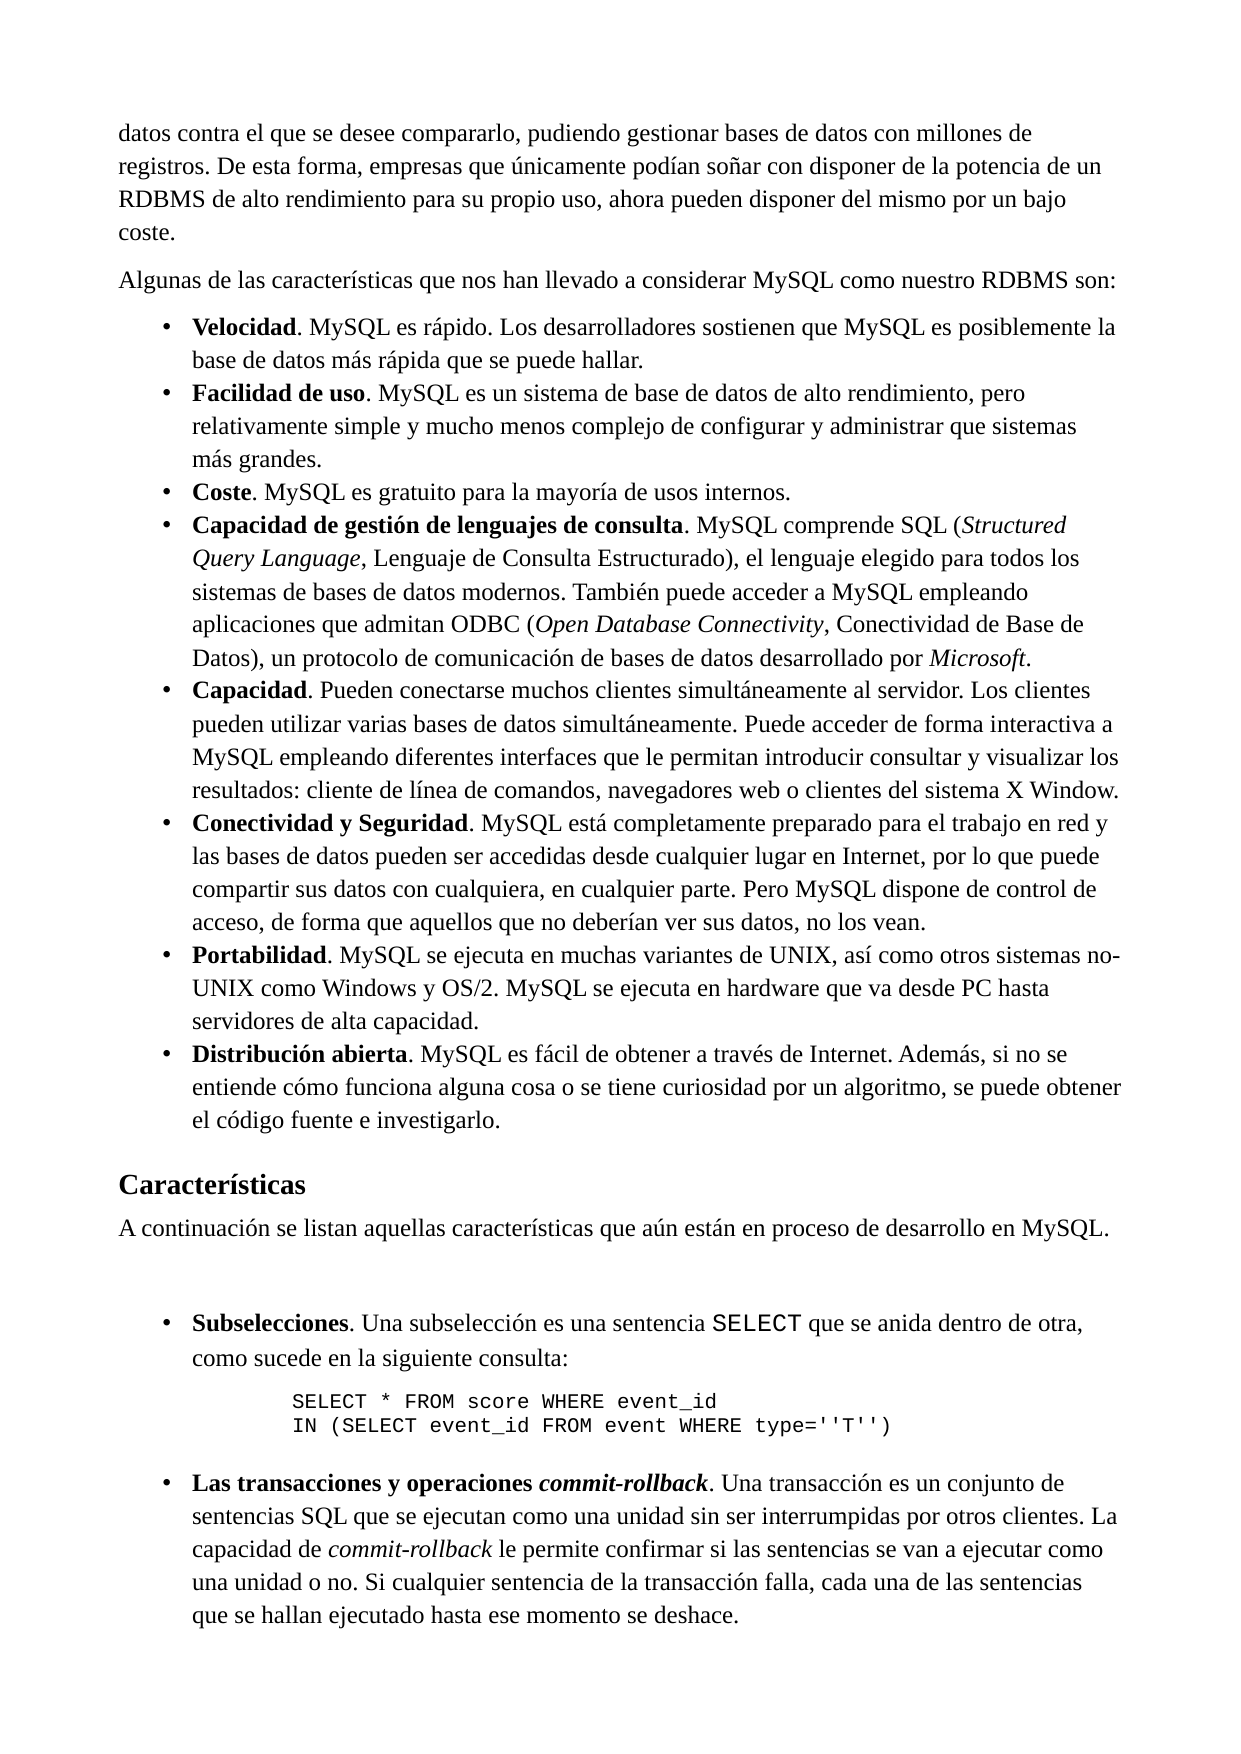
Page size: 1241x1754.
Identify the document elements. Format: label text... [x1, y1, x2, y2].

list Portabilidad. MySQL se ejecuta en muchas variantes de UNIX, así como otros sistemas no-UNIX como Windows y OS/2. MySQL se ejecuta en hardware que va desde PC hasta servidores de alta capacidad. [162, 940, 1122, 1034]
list Facilidad de uso. MySQL es un sistema de base de datos de alto rendimiento, pero relativamente simple y mucho menos complejo de configurar y administrar que sistemas más grandes. [162, 378, 1122, 473]
text A continuación se listan aquellas características que aún están en proceso de desarrollo en MySQL. [118, 1213, 1122, 1242]
subtitle Características [118, 1167, 1122, 1201]
list Capacidad de gestión de lenguajes de consulta. MySQL comprende SQL (Structured Query Language, Lenguaje de Consulta Estructurado), el lenguaje elegido para todos los sistemas de bases de datos modernos. También puede acceder a MySQL empleando aplicaciones que admitan ODBC (Open Database Connectivity, Conectividad de Base de Datos), un protocolo de comunicación de bases de datos desarrollado por Microsoft. [162, 511, 1122, 671]
list Distribución abierta. MySQL es fácil de obtener a través de Internet. Además, si no se entiende cómo funciona alguna cosa o se tiene curiosidad por un algoritmo, se puede obtener el código fuente e investigarlo. [162, 1039, 1122, 1134]
list SELECT * FROM score WHERE event_id [162, 1391, 1122, 1415]
list IN (SELECT event_id FROM event WHERE type=''T'') [162, 1415, 1122, 1438]
list Conectividad y Seguridad. MySQL está completamente preparado para el trabajo en red y las bases de datos pueden ser accedidas desde cualquier lugar en Internet, por lo que puede compartir sus datos con cualquiera, en cualquier parte. Pero MySQL dispone de control de acceso, de forma que aquellos que no deberían ver sus datos, no los vean. [162, 808, 1122, 936]
list Subselecciones. Una subselección es una sentencia SELECT que se anida dentro de otra, como sucede en la siguiente consulta: [162, 1308, 1122, 1372]
list Las transacciones y operaciones commit-rollback. Una transacción es un conjunto de sentencias SQL que se ejecutan como una unidad sin ser interrumpidas por otros clientes. La capacidad de commit-rollback le permite confirmar si las sentencias se van a ejecutar como una unidad o no. Si cualquier sentencia de la transacción falla, cada una de las sentencias que se hallan ejecutado hasta ese momento se deshace. [162, 1468, 1122, 1629]
list Capacidad. Pueden conectarse muchos clientes simultáneamente al servidor. Los clientes pueden utilizar varias bases de datos simultáneamente. Puede acceder de forma interactiva a MySQL empleando diferentes interfaces que le permitan introducir consultar y visualizar los resultados: cliente de línea de comandos, navegadores web o clientes del sistema X Window. [162, 676, 1122, 803]
list Coste. MySQL es gratuito para la mayoría de usos internos. [162, 477, 1122, 506]
text Algunas de las características que nos han llevado a considerar MySQL como nuestro RDBMS son: [118, 265, 1122, 293]
list Velocidad. MySQL es rápido. Los desarrolladores sostienen que MySQL es posiblemente la base de datos más rápida que se puede hallar. [162, 312, 1122, 374]
text datos contra el que se desee compararlo, pudiendo gestionar bases de datos con millones de registros. De esta forma, empresas que únicamente podían soñar con disponer de la potencia de un RDBMS de alto rendimiento para su propio uso, ahora pueden disponer del mismo por un bajo coste. [118, 118, 1122, 246]
